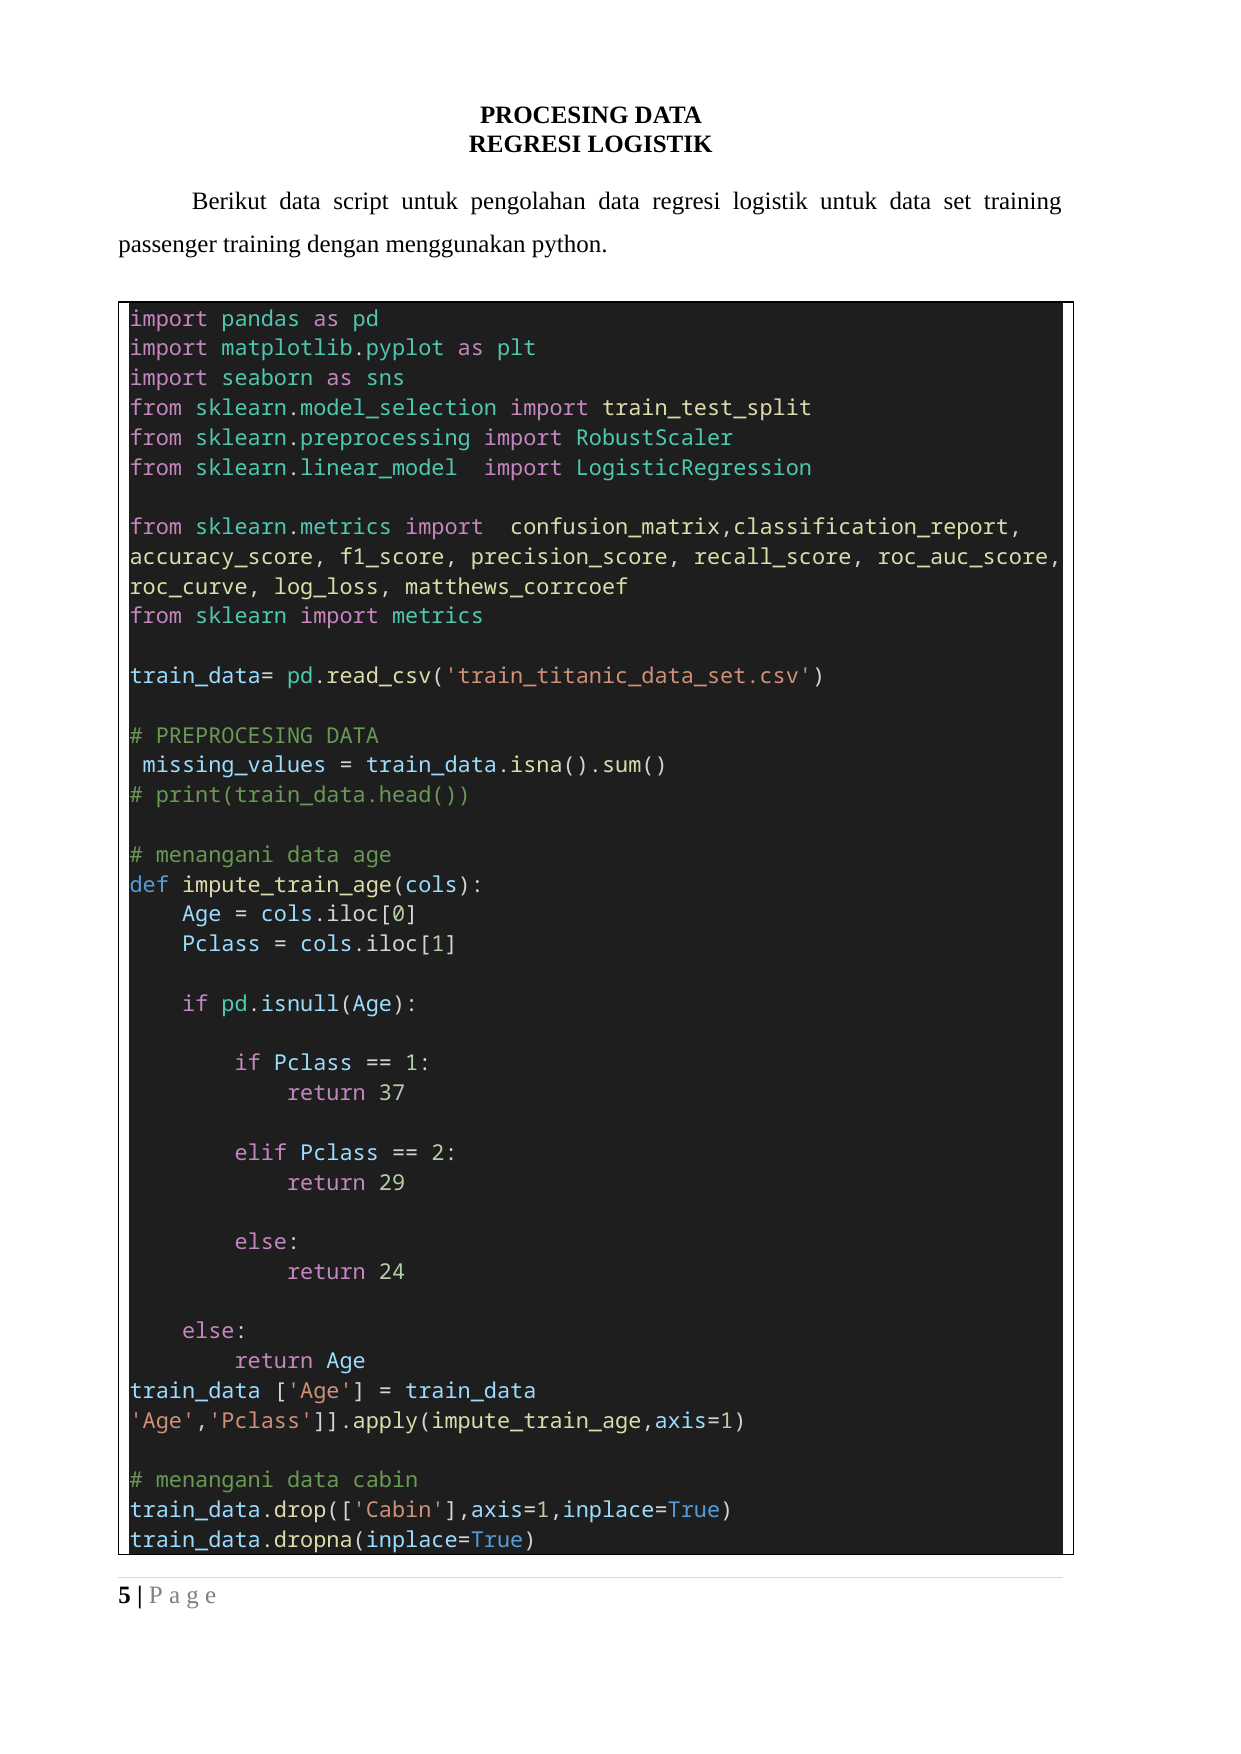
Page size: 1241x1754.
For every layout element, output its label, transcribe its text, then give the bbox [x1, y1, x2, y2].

text REGRESI LOGISTIK [118, 129, 1063, 158]
text Berikut data script untuk pengolahan data regresi logistik untuk data set training passenger training dengan menggunakan python. [118, 186, 1063, 258]
text PROCESING DATA [118, 100, 1063, 129]
